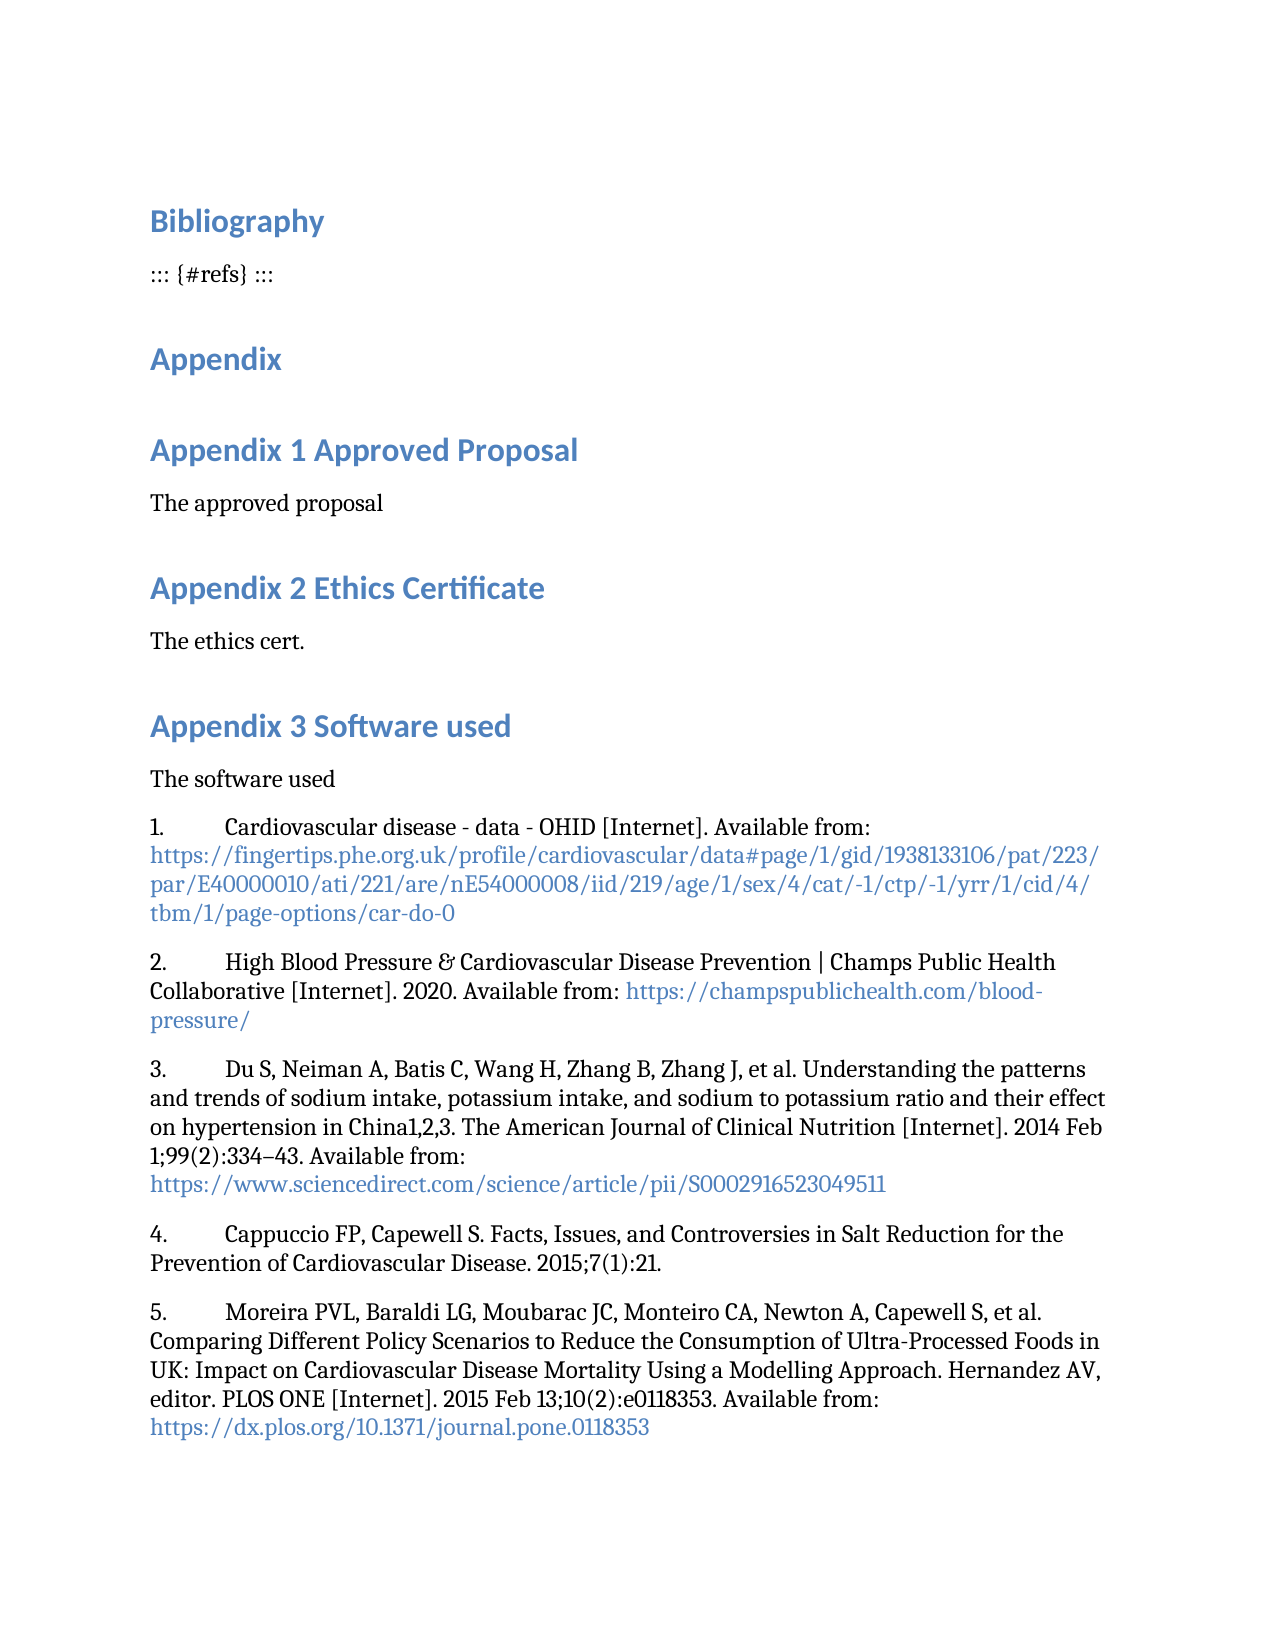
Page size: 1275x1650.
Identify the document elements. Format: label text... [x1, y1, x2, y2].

subtitle Appendix [150, 338, 1125, 379]
text ::: {#refs} ::: [150, 259, 1125, 288]
text The approved proposal [150, 488, 1125, 517]
text 4. Cappuccio FP, Capewell S. Facts, Issues, and Controversies in Salt Reduction for the Prevention of Cardiovascular Disease. 2015;7(1):21. [150, 1220, 1125, 1277]
text The ethics cert. [150, 627, 1125, 655]
text 5. Moreira PVL, Baraldi LG, Moubarac JC, Monteiro CA, Newton A, Capewell S, et al. Comparing Different Policy Scenarios to Reduce the Consumption of Ultra-Processed Foods in UK: Impact on Cardiovascular Disease Mortality Using a Modelling Approach. Hernandez AV, editor. PLOS ONE [Internet]. 2015 Feb 13;10(2):e0118353. Available from: https://dx.plos.org/10.1371/journal.pone.0118353 [150, 1298, 1125, 1442]
subtitle Appendix 3 Software used [150, 705, 1125, 746]
text The software used [150, 765, 1125, 794]
subtitle Appendix 2 Ethics Certificate [150, 567, 1125, 608]
text 3. Du S, Neiman A, Batis C, Wang H, Zhang B, Zhang J, et al. Understanding the patterns and trends of sodium intake, potassium intake, and sodium to potassium ratio and their effect on hypertension in China1,2,3. The American Journal of Clinical Nutrition [Internet]. 2014 Feb 1;99(2):334–43. Available from: https://www.sciencedirect.com/science/article/pii/S0002916523049511 [150, 1055, 1125, 1199]
text 1. Cardiovascular disease - data - OHID [Internet]. Available from: https://fingertips.phe.org.uk/profile/cardiovascular/data#page/1/gid/1938133106/pat/223/par/E40000010/ati/221/are/nE54000008/iid/219/age/1/sex/4/cat/-1/ctp/-1/yrr/1/cid/4/tbm/1/page-options/car-do-0 [150, 812, 1125, 927]
subtitle Bibliography [150, 200, 1125, 241]
text 2. High Blood Pressure & Cardiovascular Disease Prevention | Champs Public Health Collaborative [Internet]. 2020. Available from: https://champspublichealth.com/blood-pressure/ [150, 948, 1125, 1034]
subtitle Appendix 1 Approved Proposal [150, 429, 1125, 470]
